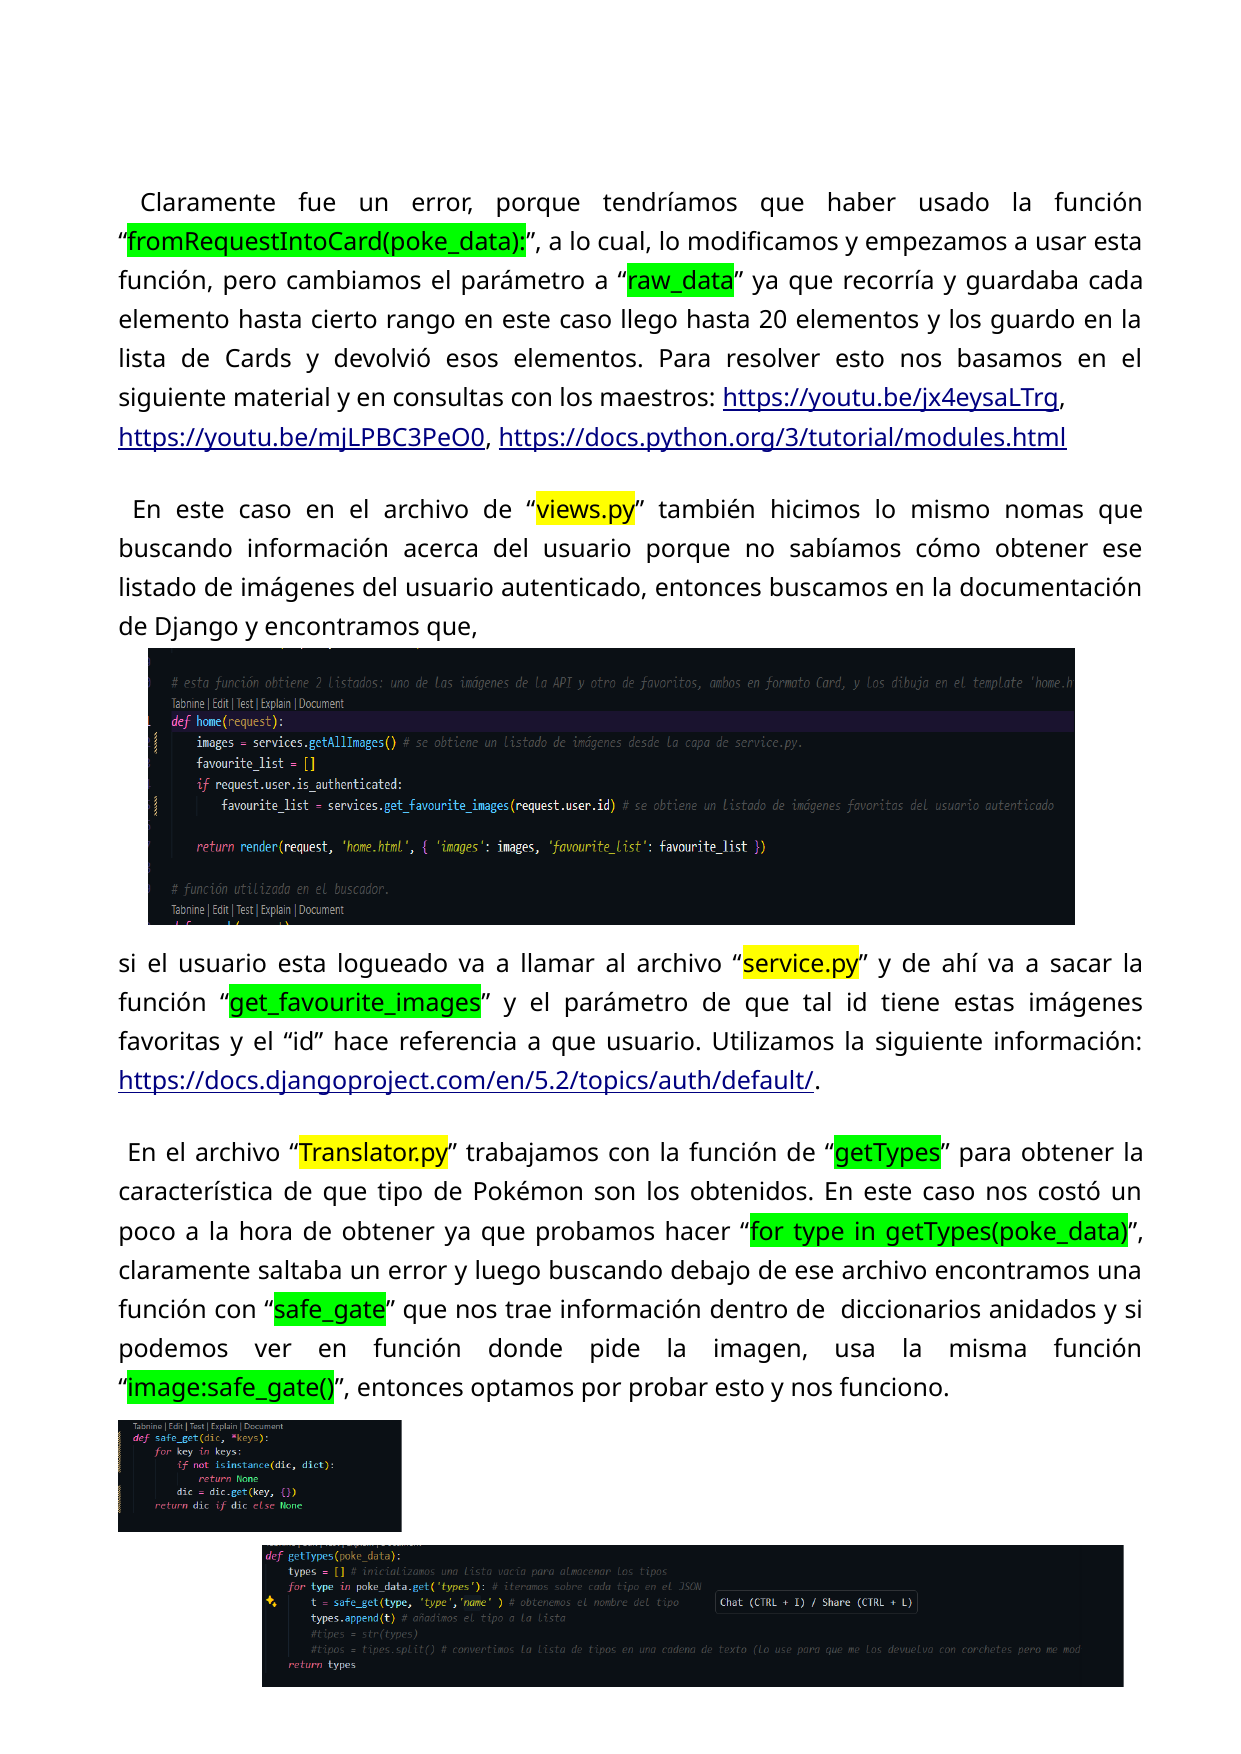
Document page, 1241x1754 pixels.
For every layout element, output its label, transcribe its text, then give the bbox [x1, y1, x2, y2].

text Claramente fue un error, porque tendríamos que haber usado la función “fromRequestIntoCard(poke_data):”, a lo cual, lo modificamos y empezamos a usar esta función, pero cambiamos el parámetro a “raw_data” ya que recorría y guardaba cada elemento hasta cierto rango en este caso llego hasta 20 elementos y los guardo en la lista de Cards y devolvió esos elementos. Para resolver esto nos basamos en el siguiente material y en consultas con los maestros: https://youtu.be/jx4eysaLTrg, [118, 184, 1144, 414]
text https://youtu.be/mjLPBC3PeO0, https://docs.python.org/3/tutorial/modules.html [118, 419, 1144, 453]
text En este caso en el archivo de “views.py” también hicimos lo mismo nomas que buscando información acerca del usuario porque no sabíamos cómo obtener ese listado de imágenes del usuario autenticado, entonces buscamos en la documentación de Django y encontramos que, [118, 491, 1144, 643]
text si el usuario esta logueado va a llamar al archivo “service.py” y de ahí va a sacar la función “get_favourite_images” y el parámetro de que tal id tiene estas imágenes favoritas y el “id” hace referencia a que usuario. Utilizamos la siguiente información: https://docs.djangoproject.com/en/5.2/topics/auth/default/. [118, 945, 1144, 1097]
text En el archivo “Translator.py” trabajamos con la función de “getTypes” para obtener la característica de que tipo de Pokémon son los obtenidos. En este caso nos costó un poco a la hora de obtener ya que probamos hacer “for type in getTypes(poke_data)”, claramente saltaba un error y luego buscando debajo de ese archivo encontramos una función con “safe_gate” que nos trae información dentro de diccionarios anidados y si podemos ver en función donde pide la imagen, usa la misma función “image:safe_gate()”, entonces optamos por probar esto y nos funciono. [118, 1135, 1144, 1404]
